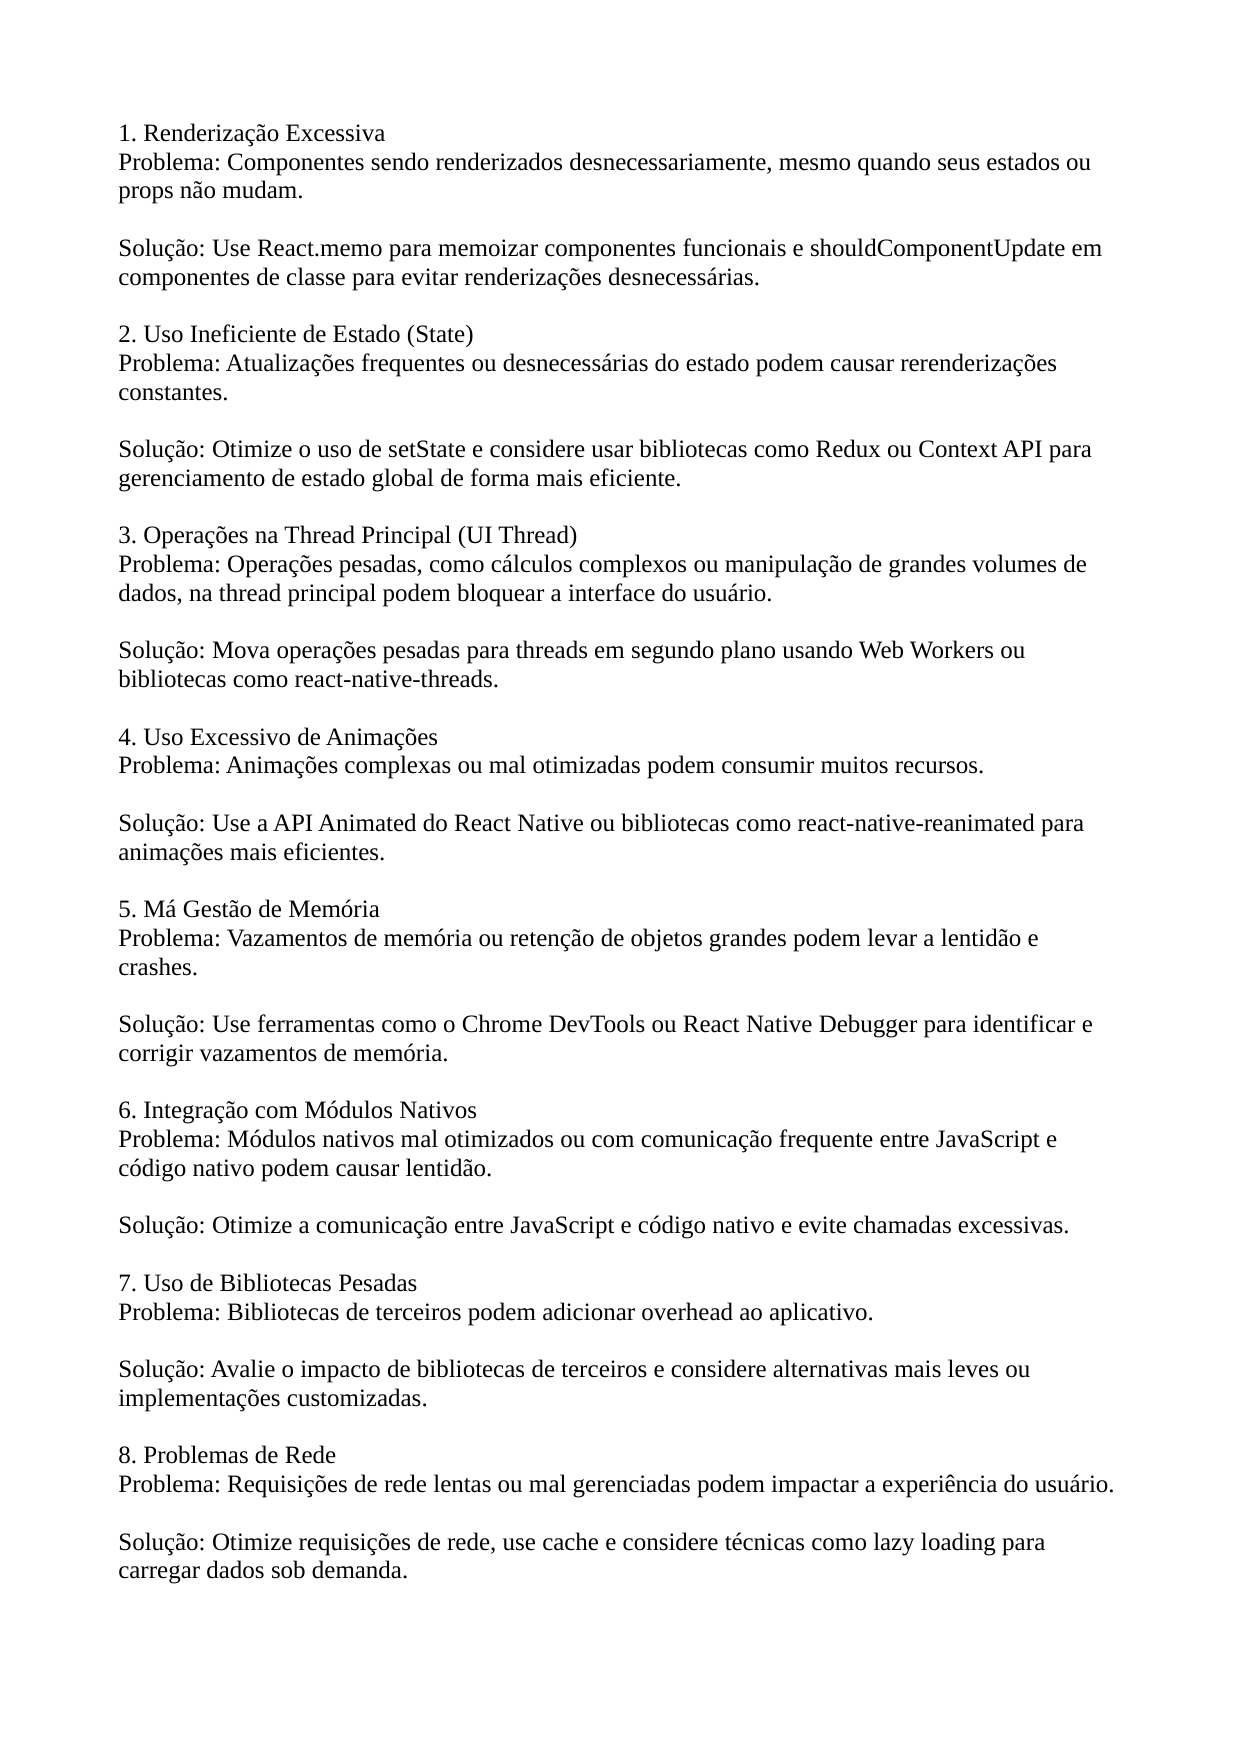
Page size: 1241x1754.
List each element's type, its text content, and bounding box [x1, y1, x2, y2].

text Solução: Use React.memo para memoizar componentes funcionais e shouldComponentUpdate em componentes de classe para evitar renderizações desnecessárias. [118, 233, 1122, 291]
text 3. Operações na Thread Principal (UI Thread) [118, 521, 1122, 549]
text Solução: Otimize o uso de setState e considere usar bibliotecas como Redux ou Context API para gerenciamento de estado global de forma mais eficiente. [118, 434, 1122, 492]
text Solução: Use ferramentas como o Chrome DevTools ou React Native Debugger para identificar e corrigir vazamentos de memória. [118, 1009, 1122, 1067]
text 5. Má Gestão de Memória [118, 894, 1122, 923]
text 6. Integração com Módulos Nativos [118, 1096, 1122, 1124]
text 1. Renderização Excessiva [118, 118, 1122, 147]
text Solução: Use a API Animated do React Native ou bibliotecas como react-native-reanimated para animações mais eficientes. [118, 808, 1122, 866]
text 2. Uso Ineficiente de Estado (State) [118, 319, 1122, 348]
text Solução: Avalie o impacto de bibliotecas de terceiros e considere alternativas mais leves ou implementações customizadas. [118, 1354, 1122, 1412]
text Solução: Otimize a comunicação entre JavaScript e código nativo e evite chamadas excessivas. [118, 1211, 1122, 1239]
text Problema: Módulos nativos mal otimizados ou com comunicação frequente entre JavaScript e código nativo podem causar lentidão. [118, 1124, 1122, 1182]
text 7. Uso de Bibliotecas Pesadas [118, 1268, 1122, 1297]
text Problema: Requisições de rede lentas ou mal gerenciadas podem impactar a experiência do usuário. [118, 1469, 1122, 1498]
text Problema: Operações pesadas, como cálculos complexos ou manipulação de grandes volumes de dados, na thread principal podem bloquear a interface do usuário. [118, 549, 1122, 607]
text Solução: Otimize requisições de rede, use cache e considere técnicas como lazy loading para carregar dados sob demanda. [118, 1527, 1122, 1584]
text Problema: Animações complexas ou mal otimizadas podem consumir muitos recursos. [118, 751, 1122, 779]
text 4. Uso Excessivo de Animações [118, 722, 1122, 751]
text Problema: Vazamentos de memória ou retenção de objetos grandes podem levar a lentidão e crashes. [118, 923, 1122, 981]
text Problema: Componentes sendo renderizados desnecessariamente, mesmo quando seus estados ou props não mudam. [118, 147, 1122, 204]
text 8. Problemas de Rede [118, 1441, 1122, 1469]
text Problema: Bibliotecas de terceiros podem adicionar overhead ao aplicativo. [118, 1297, 1122, 1326]
text Problema: Atualizações frequentes ou desnecessárias do estado podem causar rerenderizações constantes. [118, 348, 1122, 406]
text Solução: Mova operações pesadas para threads em segundo plano usando Web Workers ou bibliotecas como react-native-threads. [118, 636, 1122, 693]
